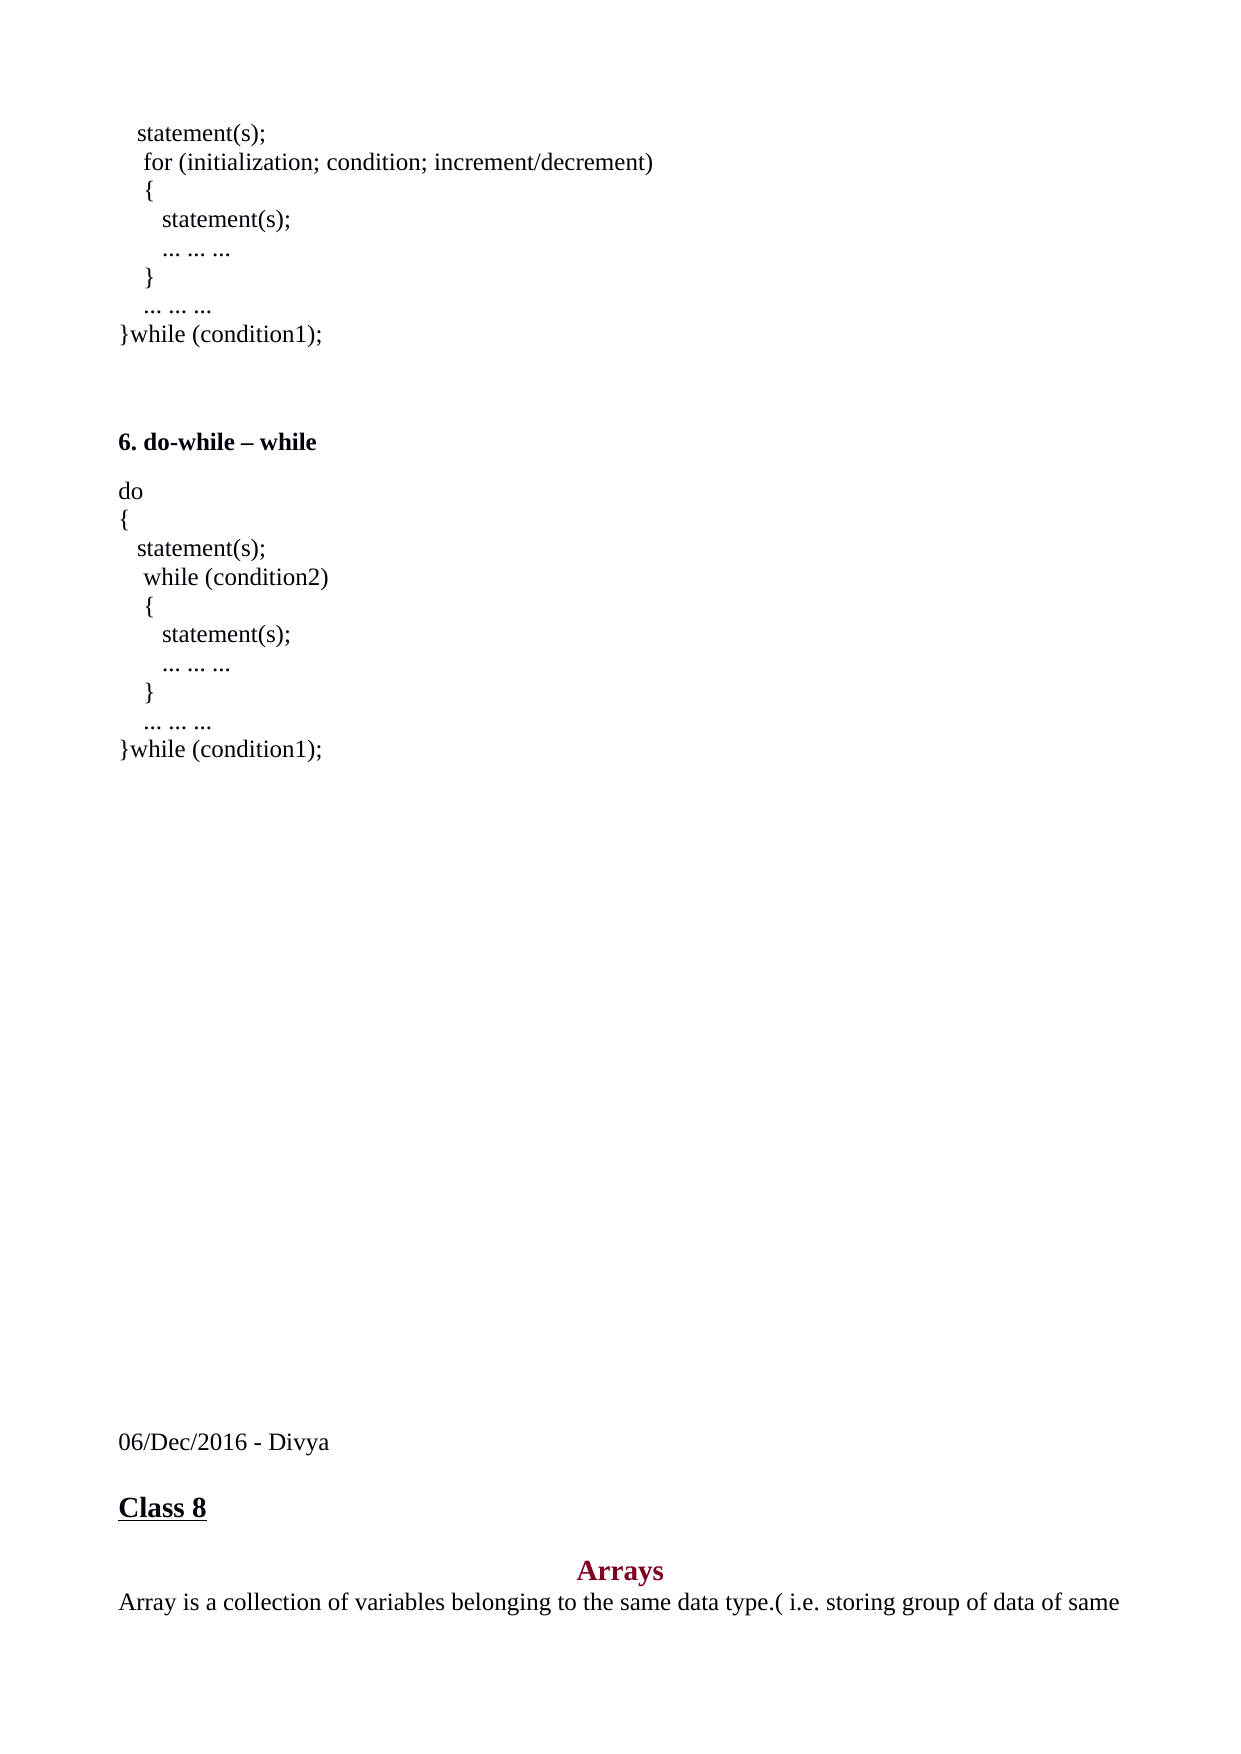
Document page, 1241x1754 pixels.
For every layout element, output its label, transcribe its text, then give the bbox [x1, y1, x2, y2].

text ... ... ... [118, 706, 1122, 734]
text statement(s); [118, 118, 1122, 147]
text { [118, 504, 1122, 533]
text 6. do-while – while [118, 427, 1122, 455]
text }while (condition1); [118, 734, 1122, 763]
text while (condition2) [118, 562, 1122, 591]
text { [118, 176, 1122, 204]
text do [118, 476, 1122, 504]
text statement(s); [118, 619, 1122, 648]
text Class 8 [118, 1491, 1122, 1524]
text } [118, 677, 1122, 706]
text } [118, 262, 1122, 291]
text { [118, 591, 1122, 619]
text ... ... ... [118, 648, 1122, 677]
text statement(s); [118, 533, 1122, 562]
subtitle Arrays [118, 1553, 1122, 1587]
text ... ... ... [118, 291, 1122, 319]
text for (initialization; condition; increment/decrement) [118, 147, 1122, 176]
text statement(s); [118, 204, 1122, 233]
text Array is a collection of variables belonging to the same data type.( i.e. storing group of data of same [118, 1587, 1122, 1616]
text }while (condition1); [118, 319, 1122, 348]
text 06/Dec/2016 - Divya [118, 1427, 1122, 1455]
text ... ... ... [118, 233, 1122, 262]
